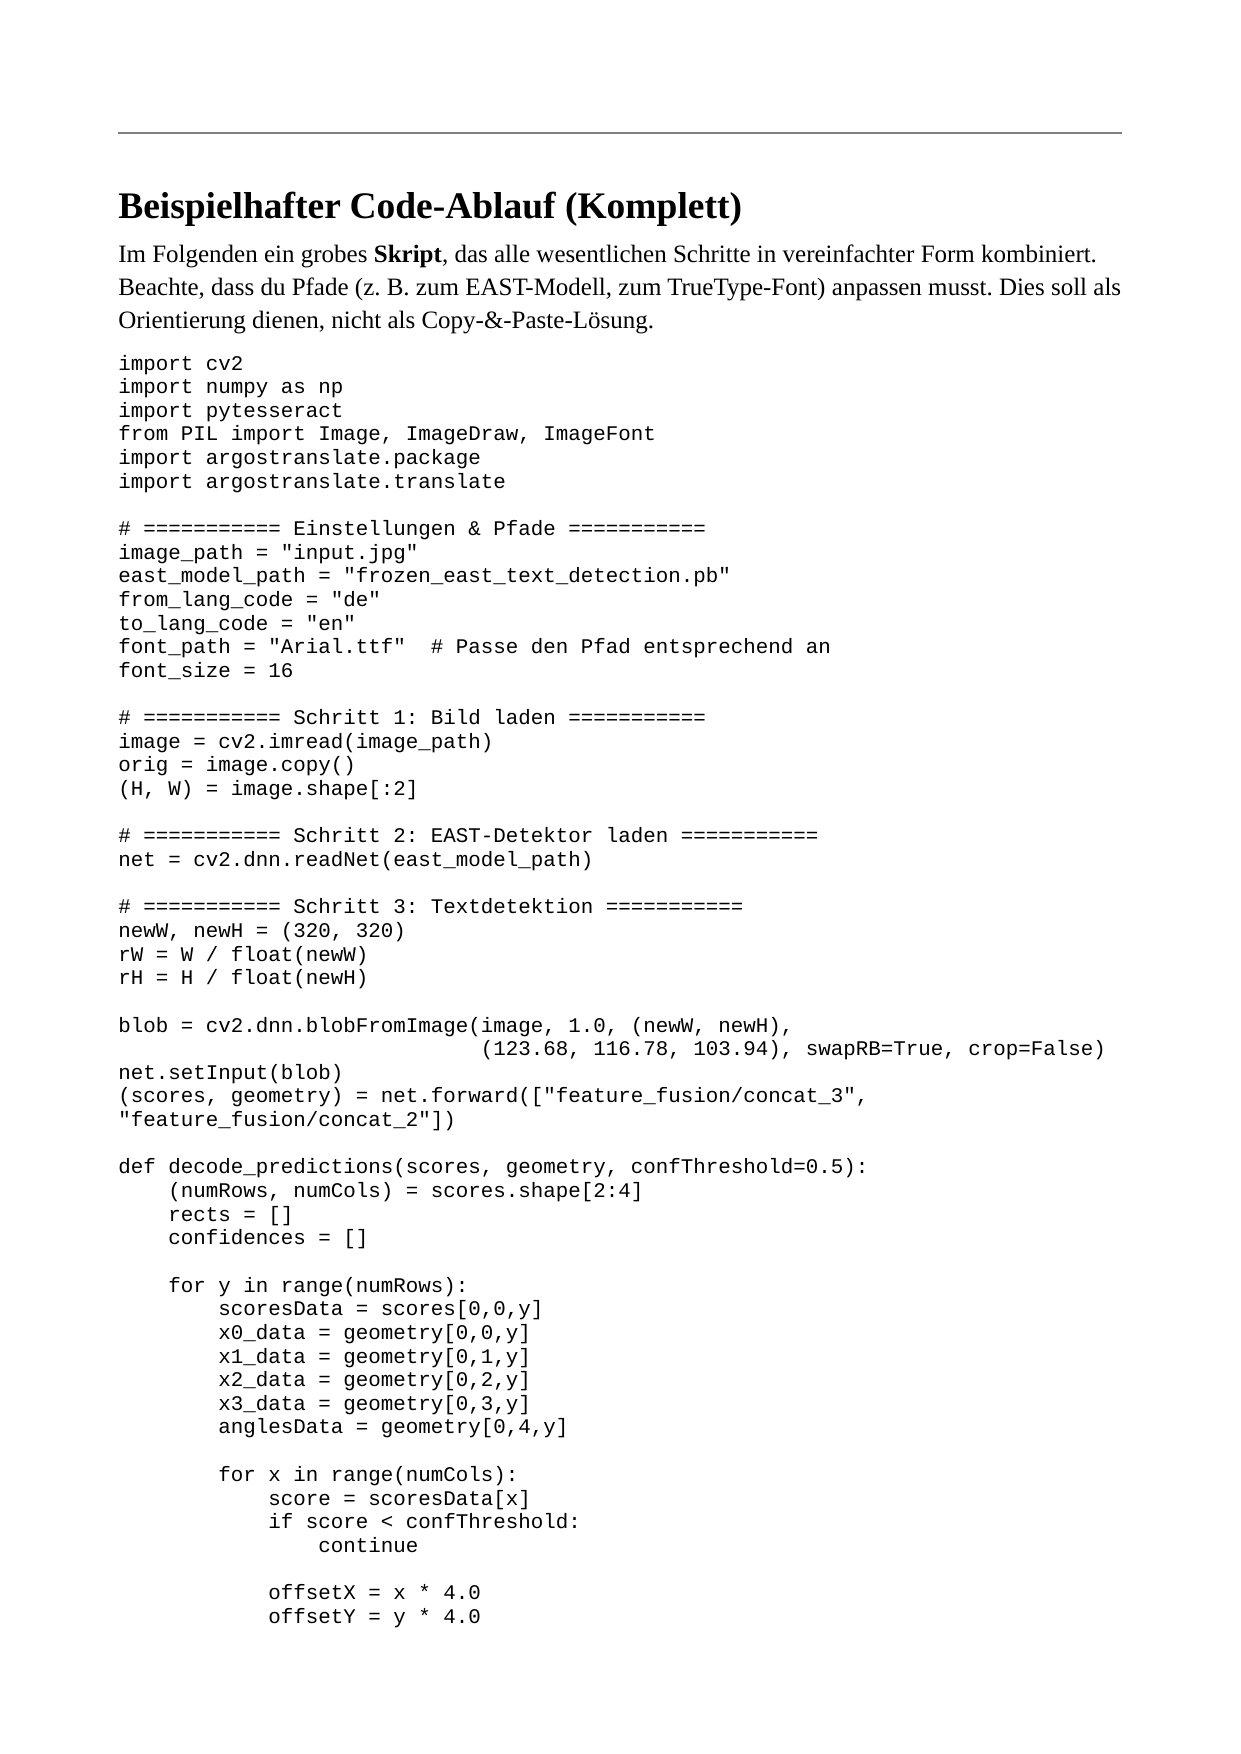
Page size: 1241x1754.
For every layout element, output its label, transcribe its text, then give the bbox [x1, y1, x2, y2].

text (scores, geometry) = net.forward(["feature_fusion/concat_3", "feature_fusion/concat_2"]) [118, 1086, 1122, 1133]
text image_path = "input.jpg" [118, 542, 1122, 565]
text x1_data = geometry[0,1,y] [118, 1346, 1122, 1369]
text image = cv2.imread(image_path) [118, 731, 1122, 754]
text x2_data = geometry[0,2,y] [118, 1369, 1122, 1393]
text east_model_path = "frozen_east_text_detection.pb" [118, 565, 1122, 589]
text Im Folgenden ein grobes Skript, das alle wesentlichen Schritte in vereinfachter Form kombiniert. Beachte, dass du Pfade (z. B. zum EAST-Modell, zum TrueType-Font) anpassen musst. Dies soll als Orientierung dienen, nicht als Copy-&-Paste-Lösung. [118, 239, 1122, 334]
text (123.68, 116.78, 103.94), swapRB=True, crop=False) [118, 1038, 1122, 1062]
text if score < confThreshold: [118, 1511, 1122, 1535]
text blob = cv2.dnn.blobFromImage(image, 1.0, (newW, newH), [118, 1014, 1122, 1038]
text x0_data = geometry[0,0,y] [118, 1322, 1122, 1346]
text font_size = 16 [118, 660, 1122, 683]
text anglesData = geometry[0,4,y] [118, 1417, 1122, 1440]
text offsetX = x * 4.0 [118, 1582, 1122, 1606]
text from_lang_code = "de" [118, 589, 1122, 613]
text rH = H / float(newH) [118, 967, 1122, 991]
text orig = image.copy() [118, 754, 1122, 778]
text import pytesseract [118, 400, 1122, 423]
text for y in range(numRows): [118, 1275, 1122, 1298]
text newW, newH = (320, 320) [118, 920, 1122, 944]
text # =========== Einstellungen & Pfade =========== [118, 518, 1122, 542]
text # =========== Schritt 2: EAST-Detektor laden =========== [118, 825, 1122, 849]
text net = cv2.dnn.readNet(east_model_path) [118, 849, 1122, 873]
text continue [118, 1535, 1122, 1558]
text from PIL import Image, ImageDraw, ImageFont [118, 423, 1122, 447]
text x3_data = geometry[0,3,y] [118, 1393, 1122, 1417]
text (numRows, numCols) = scores.shape[2:4] [118, 1180, 1122, 1204]
text for x in range(numCols): [118, 1464, 1122, 1487]
text # =========== Schritt 3: Textdetektion =========== [118, 896, 1122, 920]
text # =========== Schritt 1: Bild laden =========== [118, 707, 1122, 731]
text import cv2 [118, 352, 1122, 376]
subtitle Beispielhafter Code-Ablauf (Komplett) [118, 183, 1122, 226]
text net.setInput(blob) [118, 1062, 1122, 1086]
text import argostranslate.translate [118, 471, 1122, 494]
text import numpy as np [118, 376, 1122, 400]
text def decode_predictions(scores, geometry, confThreshold=0.5): [118, 1156, 1122, 1180]
text score = scoresData[x] [118, 1487, 1122, 1511]
text rects = [] [118, 1204, 1122, 1227]
text scoresData = scores[0,0,y] [118, 1298, 1122, 1322]
text rW = W / float(newW) [118, 944, 1122, 967]
text offsetY = y * 4.0 [118, 1606, 1122, 1629]
text import argostranslate.package [118, 447, 1122, 471]
text font_path = "Arial.ttf" # Passe den Pfad entsprechend an [118, 636, 1122, 660]
text (H, W) = image.shape[:2] [118, 778, 1122, 802]
text confidences = [] [118, 1227, 1122, 1251]
text to_lang_code = "en" [118, 613, 1122, 636]
